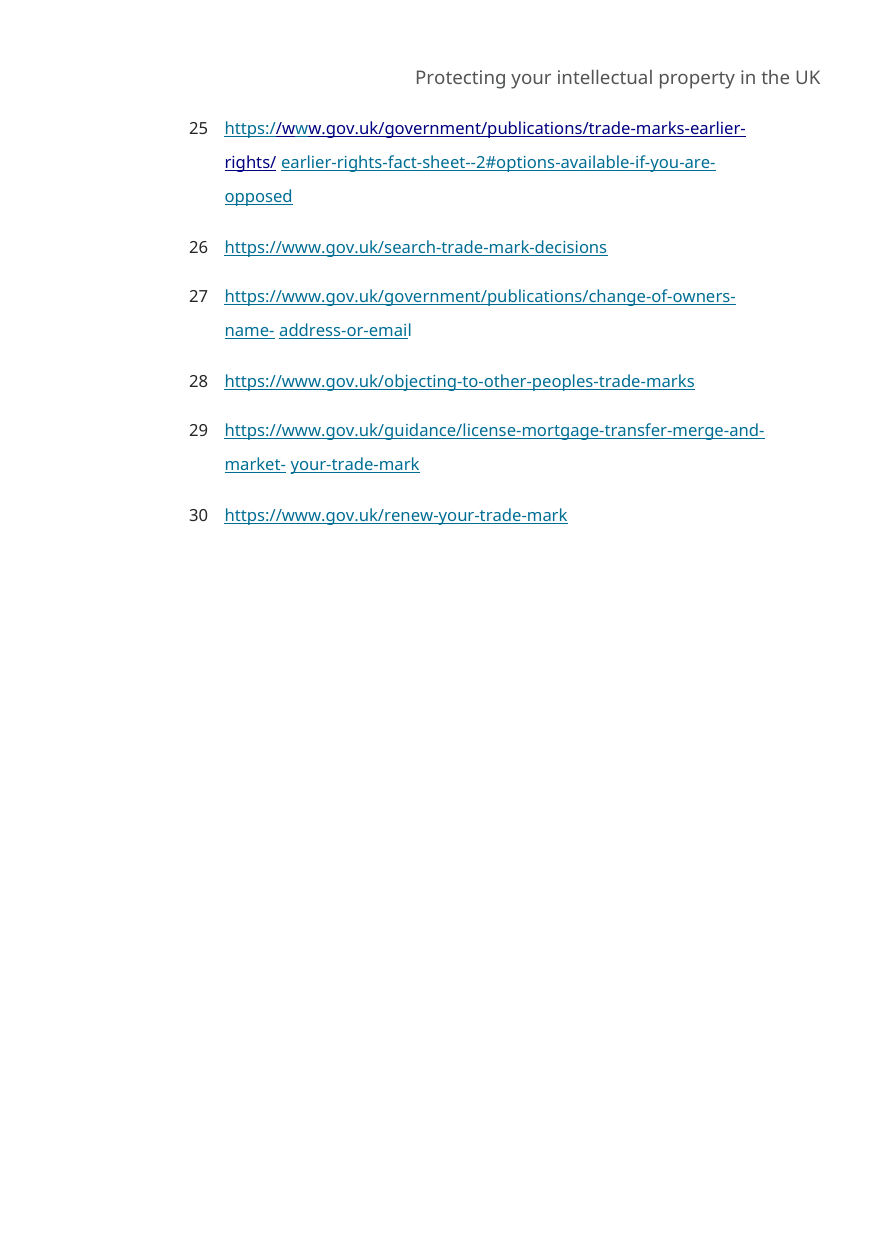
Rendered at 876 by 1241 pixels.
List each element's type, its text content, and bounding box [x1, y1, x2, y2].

list https://www.gov.uk/guidance/license-mortgage-transfer-merge-and-market- your-trade-mark [189, 419, 810, 476]
list https://www.gov.uk/government/publications/trade-marks-earlier-rights/ earlier-rights-fact-sheet--2#options-available-if-you-are-opposed [189, 117, 777, 208]
picture [500, 374, 504, 387]
list https://www.gov.uk/search-trade-mark-decisions [189, 236, 829, 258]
list https://www.gov.uk/objecting-to-other-peoples-trade-marks [189, 370, 829, 392]
list https://www.gov.uk/government/publications/change-of-owners-name- address-or-email [189, 285, 770, 342]
picture [426, 240, 430, 253]
list https://www.gov.uk/renew-your-trade-mark [189, 504, 829, 526]
